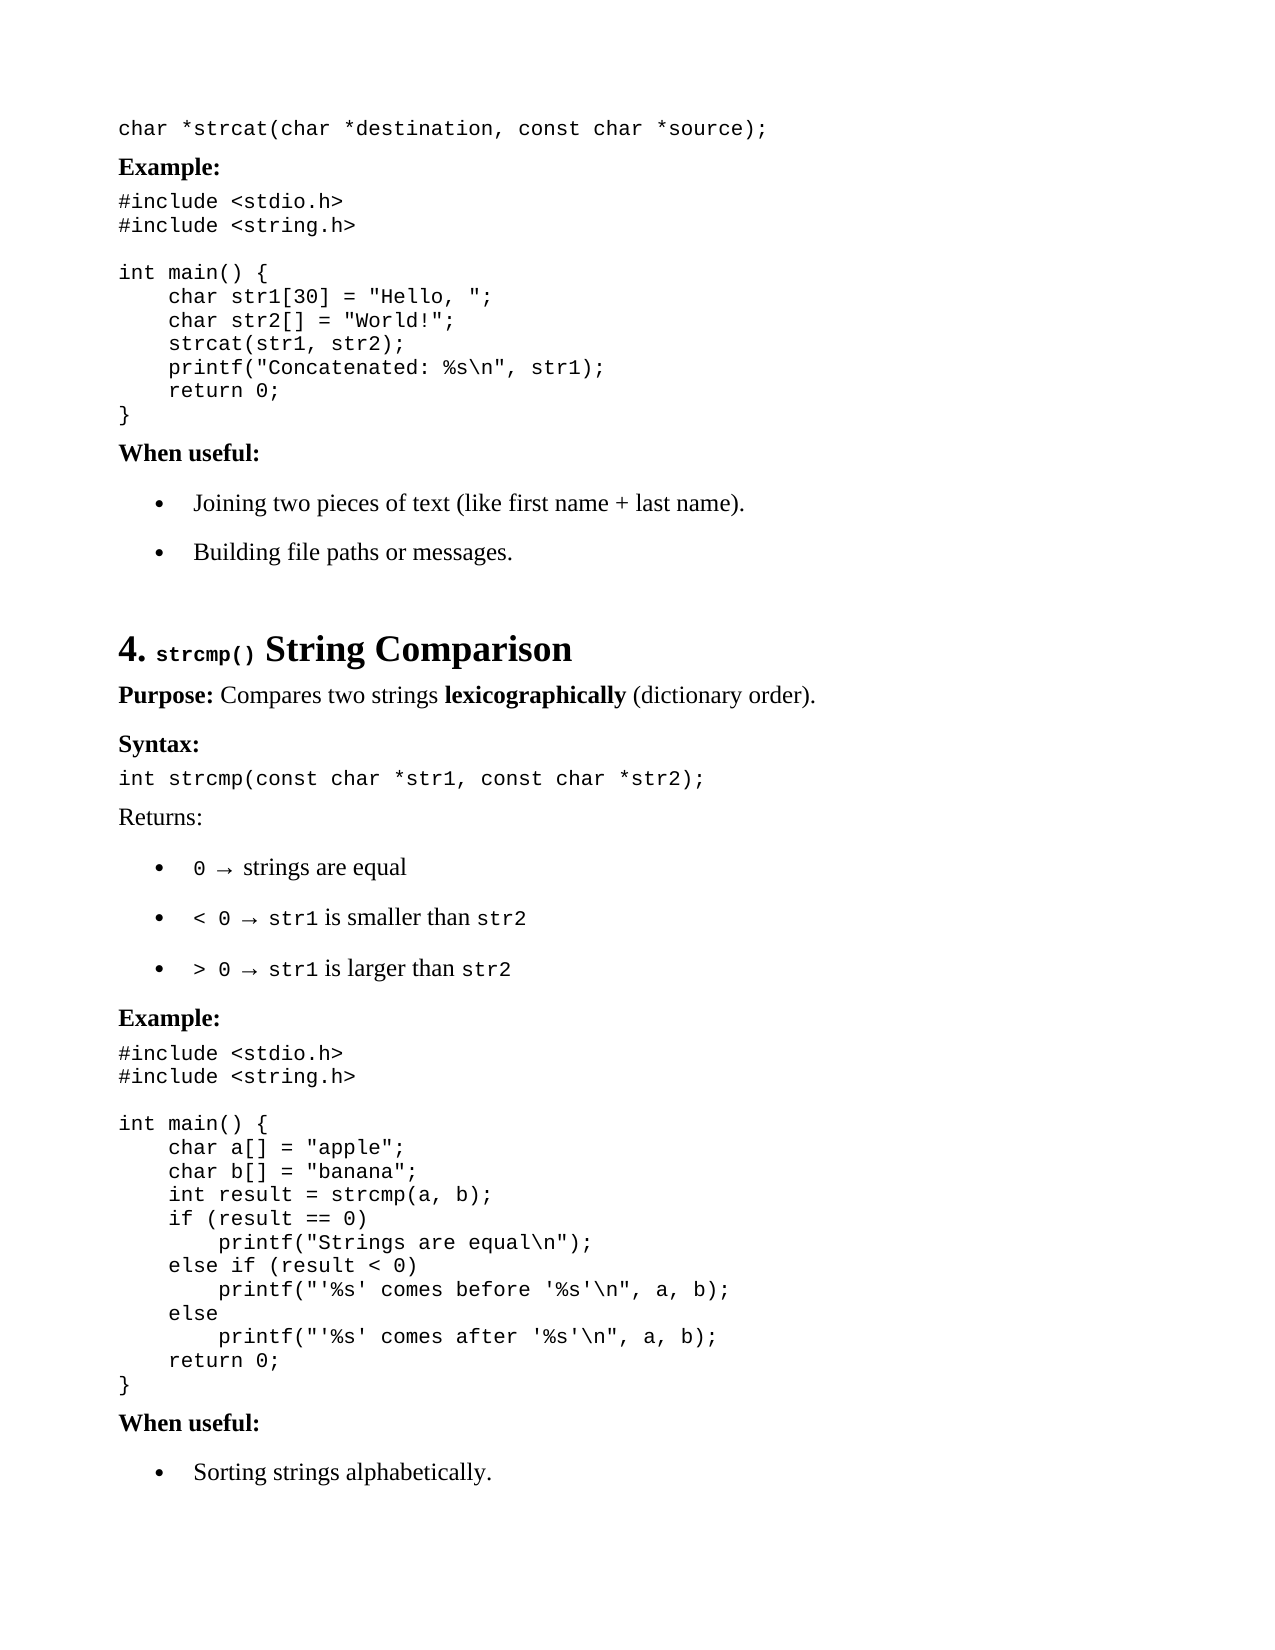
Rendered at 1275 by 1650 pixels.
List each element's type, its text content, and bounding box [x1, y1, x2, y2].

text #include <stdio.h> [118, 191, 1157, 215]
list Sorting strings alphabetically. [156, 1457, 1157, 1486]
text if (result == 0) [118, 1208, 1157, 1232]
text When useful: [118, 438, 1157, 467]
text strcat(str1, str2); [118, 333, 1157, 357]
text int main() { [118, 1113, 1157, 1137]
text char str2[] = "World!"; [118, 309, 1157, 333]
text else [118, 1303, 1157, 1326]
text printf("Strings are equal\n"); [118, 1232, 1157, 1255]
text printf("'%s' comes after '%s'\n", a, b); [118, 1326, 1157, 1350]
text char str1[30] = "Hello, "; [118, 286, 1157, 309]
text Example: [118, 1003, 1157, 1032]
text return 0; [118, 381, 1157, 404]
list Joining two pieces of text (like first name + last name). [156, 488, 1157, 517]
list > 0 → str1 is larger than str2 [156, 953, 1157, 982]
text } [118, 404, 1157, 428]
text int result = strcmp(a, b); [118, 1184, 1157, 1208]
text printf("'%s' comes before '%s'\n", a, b); [118, 1279, 1157, 1303]
text char a[] = "apple"; [118, 1137, 1157, 1161]
text Syntax: [118, 729, 1157, 758]
text char b[] = "banana"; [118, 1161, 1157, 1184]
text return 0; [118, 1350, 1157, 1373]
text When useful: [118, 1408, 1157, 1436]
text } [118, 1373, 1157, 1397]
subtitle 4. strcmp() String Comparison [118, 626, 1157, 669]
list 0 → strings are equal [156, 852, 1157, 882]
list < 0 → str1 is smaller than str2 [156, 902, 1157, 932]
text printf("Concatenated: %s\n", str1); [118, 357, 1157, 381]
list Building file paths or messages. [156, 537, 1157, 566]
text Returns: [118, 802, 1157, 831]
text int strcmp(const char *str1, const char *str2); [118, 768, 1157, 792]
text char *strcat(char *destination, const char *source); [118, 118, 1157, 142]
text Example: [118, 152, 1157, 181]
text #include <stdio.h> [118, 1042, 1157, 1066]
text #include <string.h> [118, 215, 1157, 239]
text Purpose: Compares two strings lexicographically (dictionary order). [118, 680, 1157, 708]
text int main() { [118, 262, 1157, 286]
text else if (result < 0) [118, 1255, 1157, 1279]
text #include <string.h> [118, 1066, 1157, 1090]
